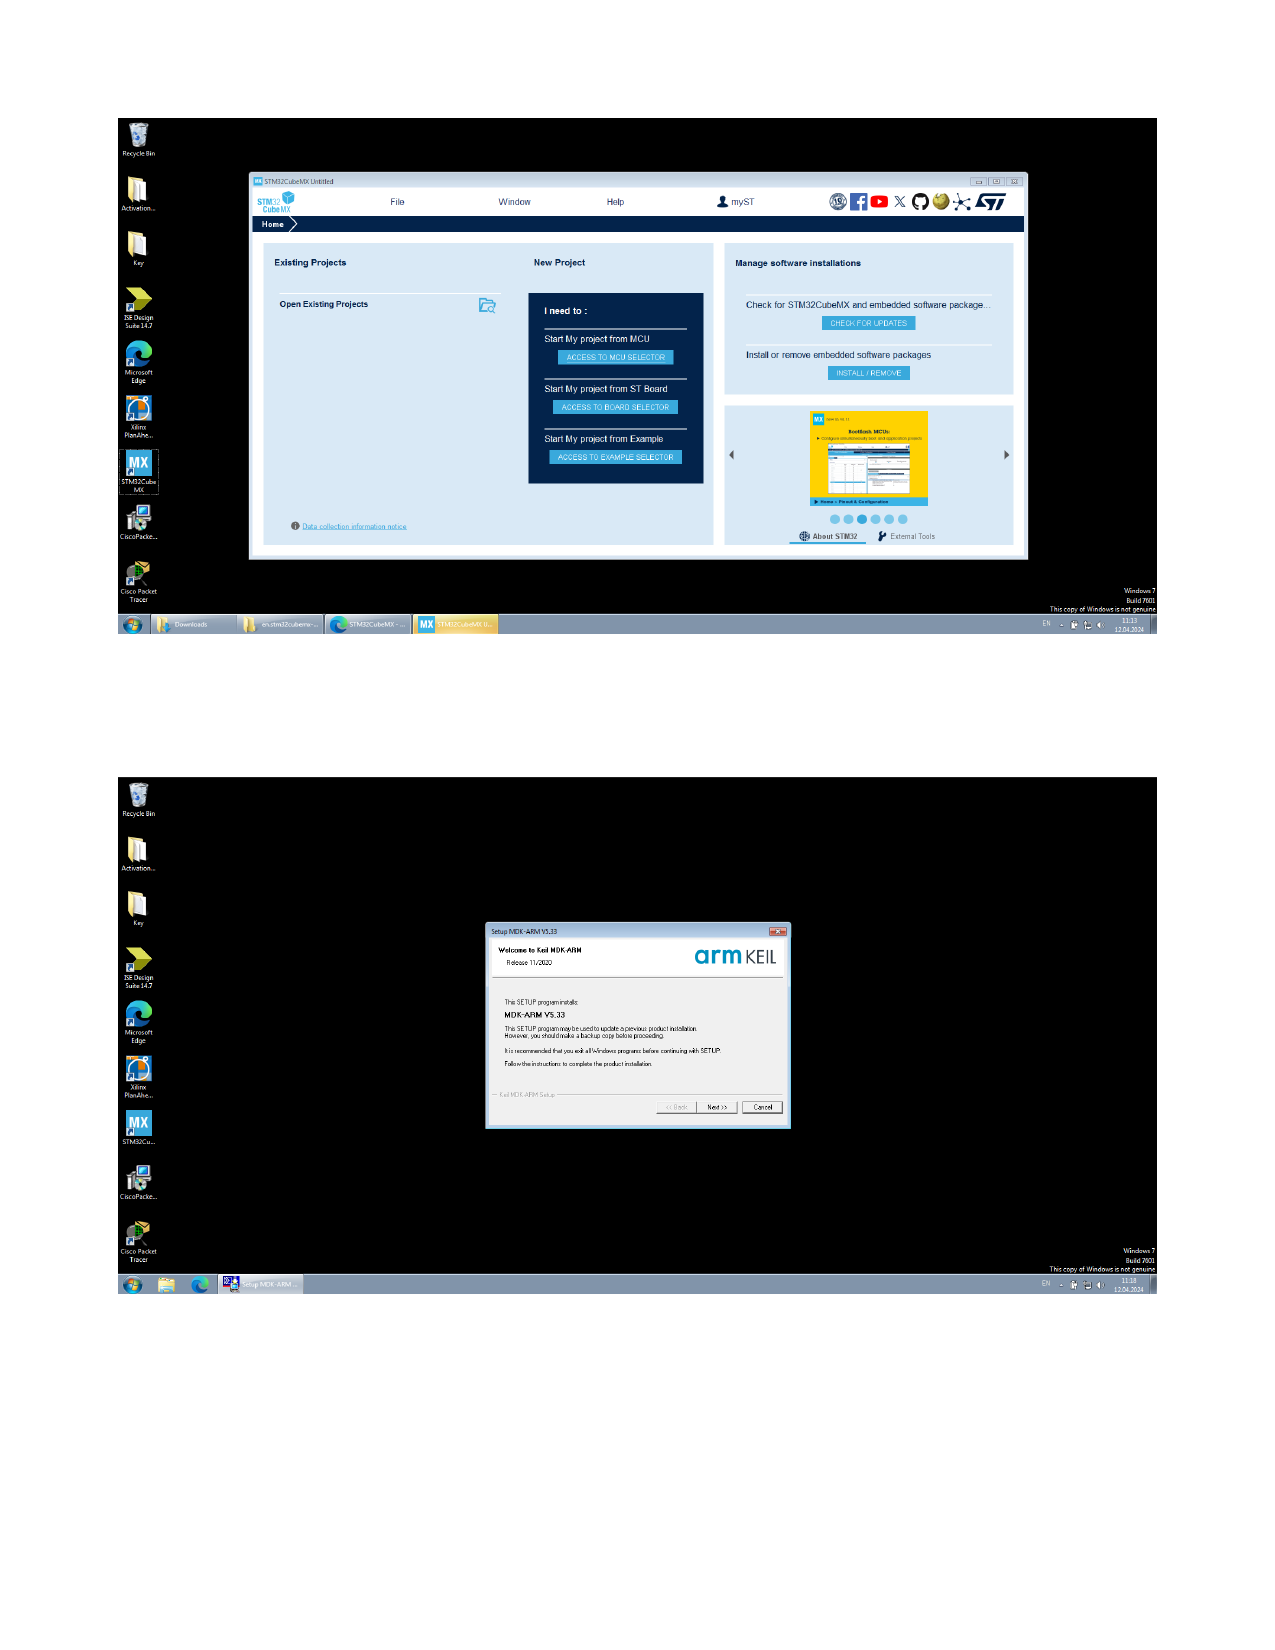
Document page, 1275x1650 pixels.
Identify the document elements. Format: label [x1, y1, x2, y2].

picture [118, 118, 1157, 634]
picture [118, 777, 1157, 1294]
